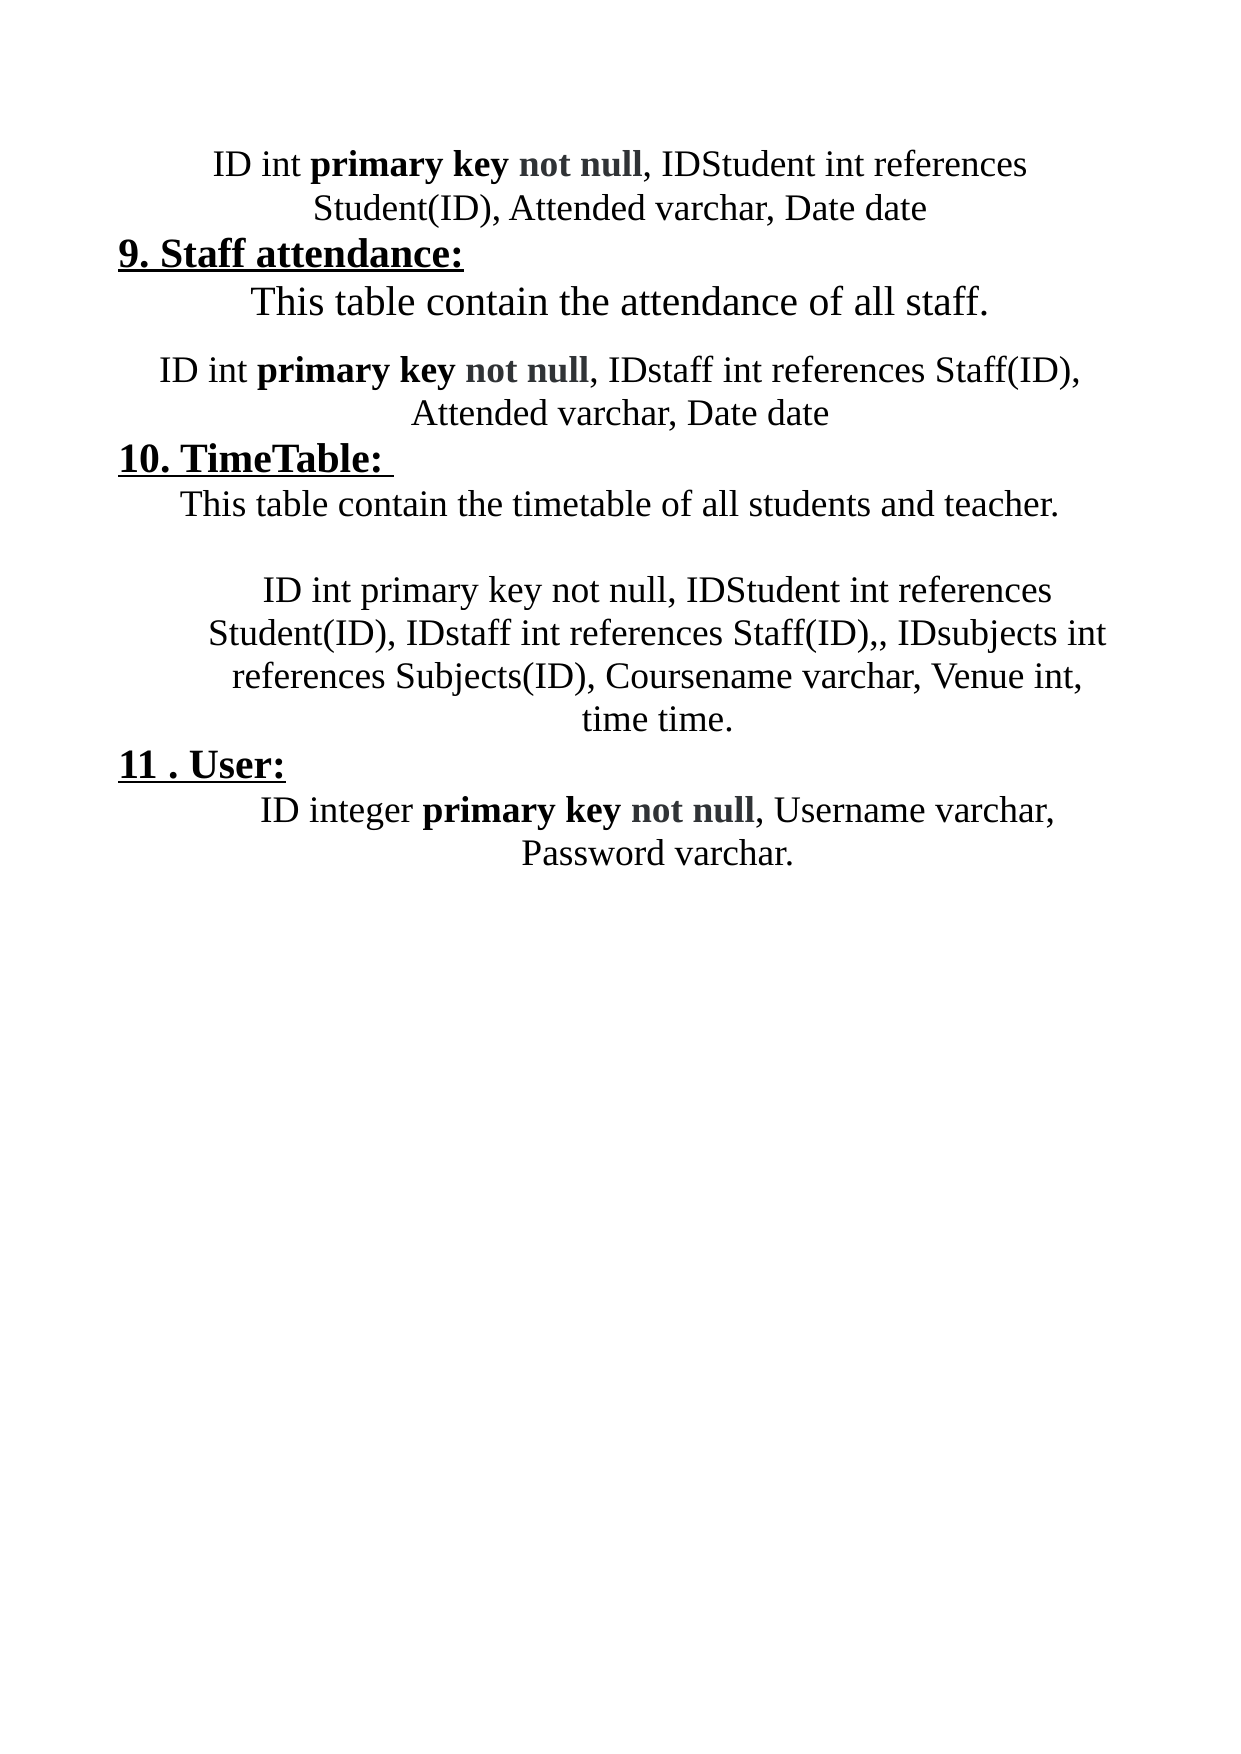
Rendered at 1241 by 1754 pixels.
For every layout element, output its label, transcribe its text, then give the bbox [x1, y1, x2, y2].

list ID integer primary key not null, Username varchar, Password varchar. [156, 788, 1122, 874]
list 10. TimeTable: [118, 434, 1122, 482]
text 9. Staff attendance: [118, 228, 1122, 276]
list This table contain the timetable of all students and teacher. [118, 482, 1122, 525]
text time time. [118, 697, 1122, 740]
text This table contain the attendance of all staff. [118, 276, 1122, 324]
list ID int primary key not null, IDStudent int references Student(ID), IDstaff int references Staff(ID),, IDsubjects int references Subjects(ID), Coursename varchar, Venue int, [156, 567, 1122, 697]
text ID int primary key not null, IDStudent int references Student(ID), Attended varchar, Date date [118, 142, 1122, 228]
text 11 . User: [118, 740, 1122, 788]
text ID int primary key not null, IDstaff int references Staff(ID), Attended varchar, Date date [118, 347, 1122, 434]
